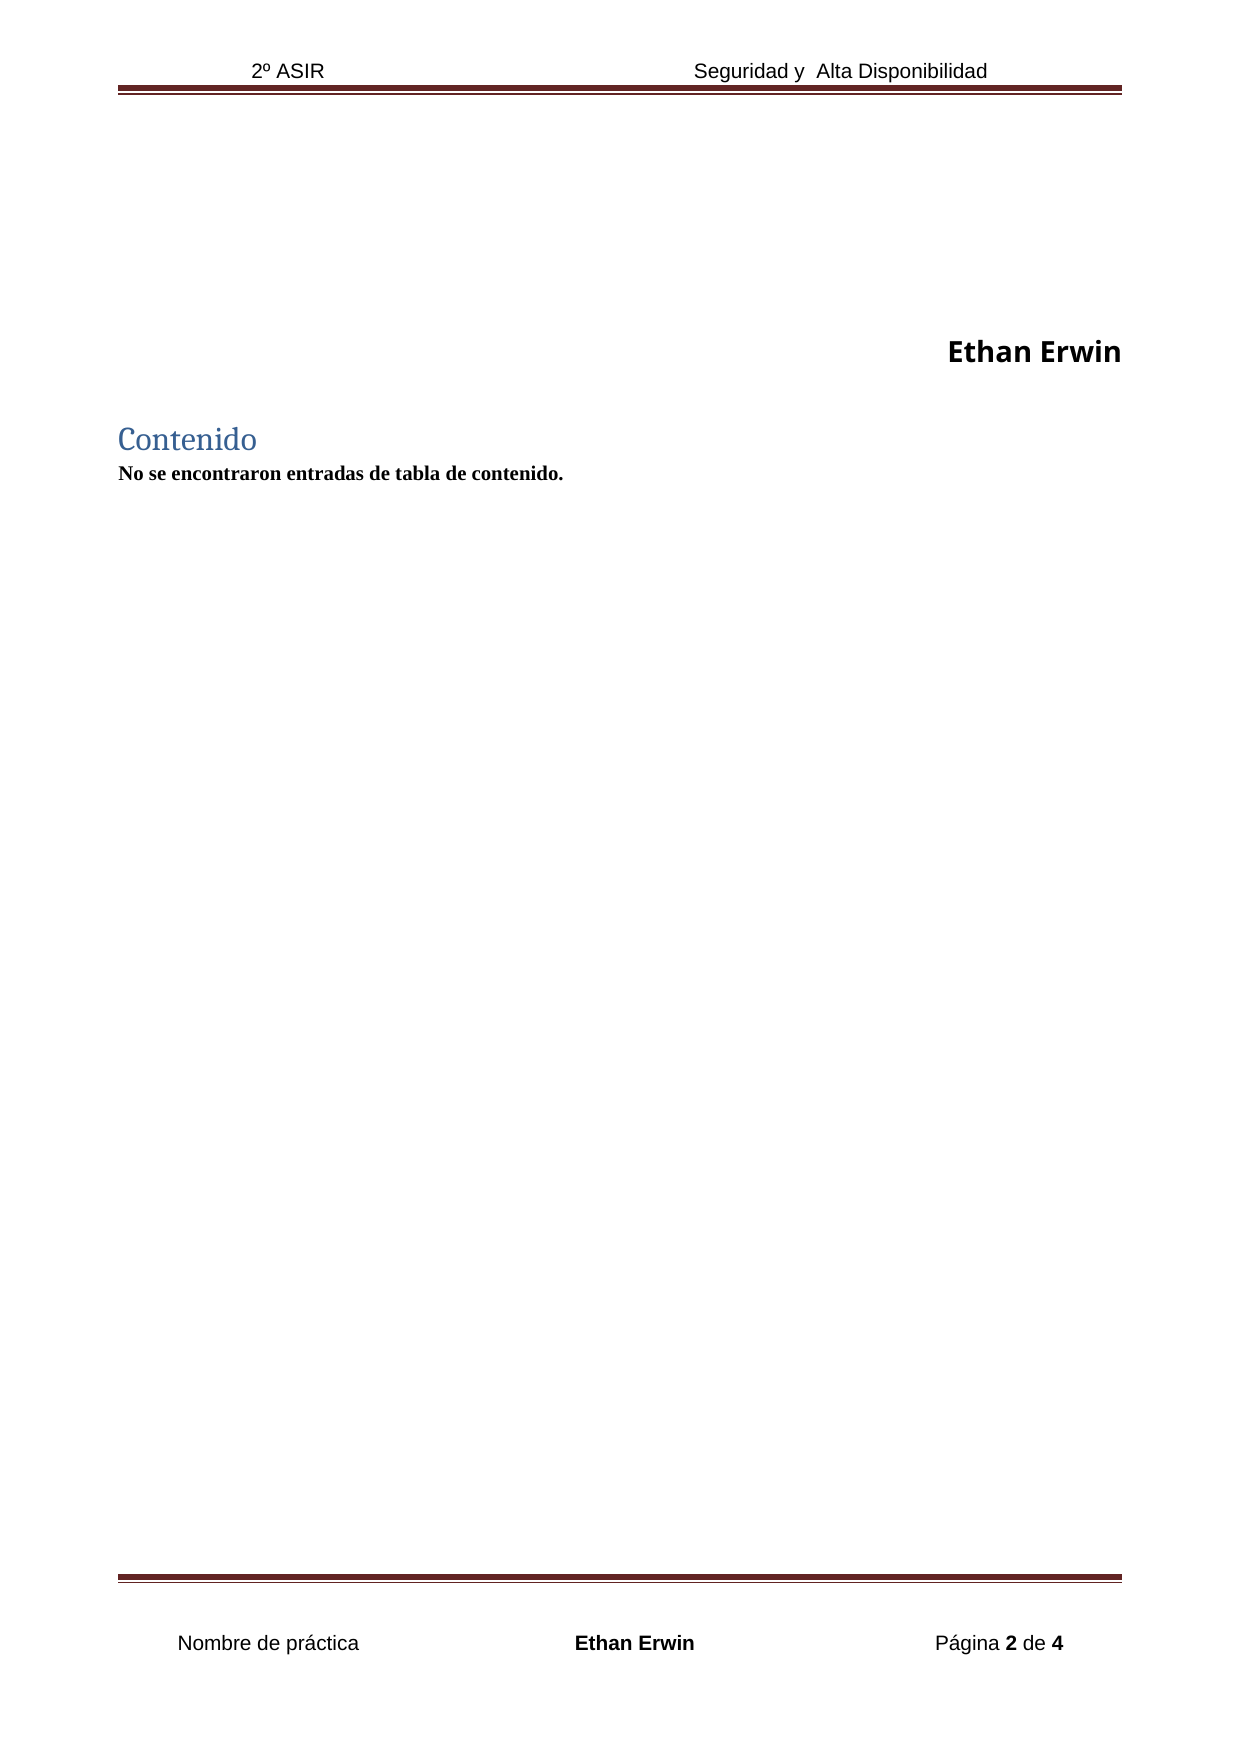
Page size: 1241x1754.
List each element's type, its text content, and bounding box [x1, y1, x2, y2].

subtitle Contenido [118, 420, 1122, 458]
text No se encontraron entradas de tabla de contenido. [118, 461, 1122, 485]
text Ethan Erwin [118, 331, 1122, 371]
